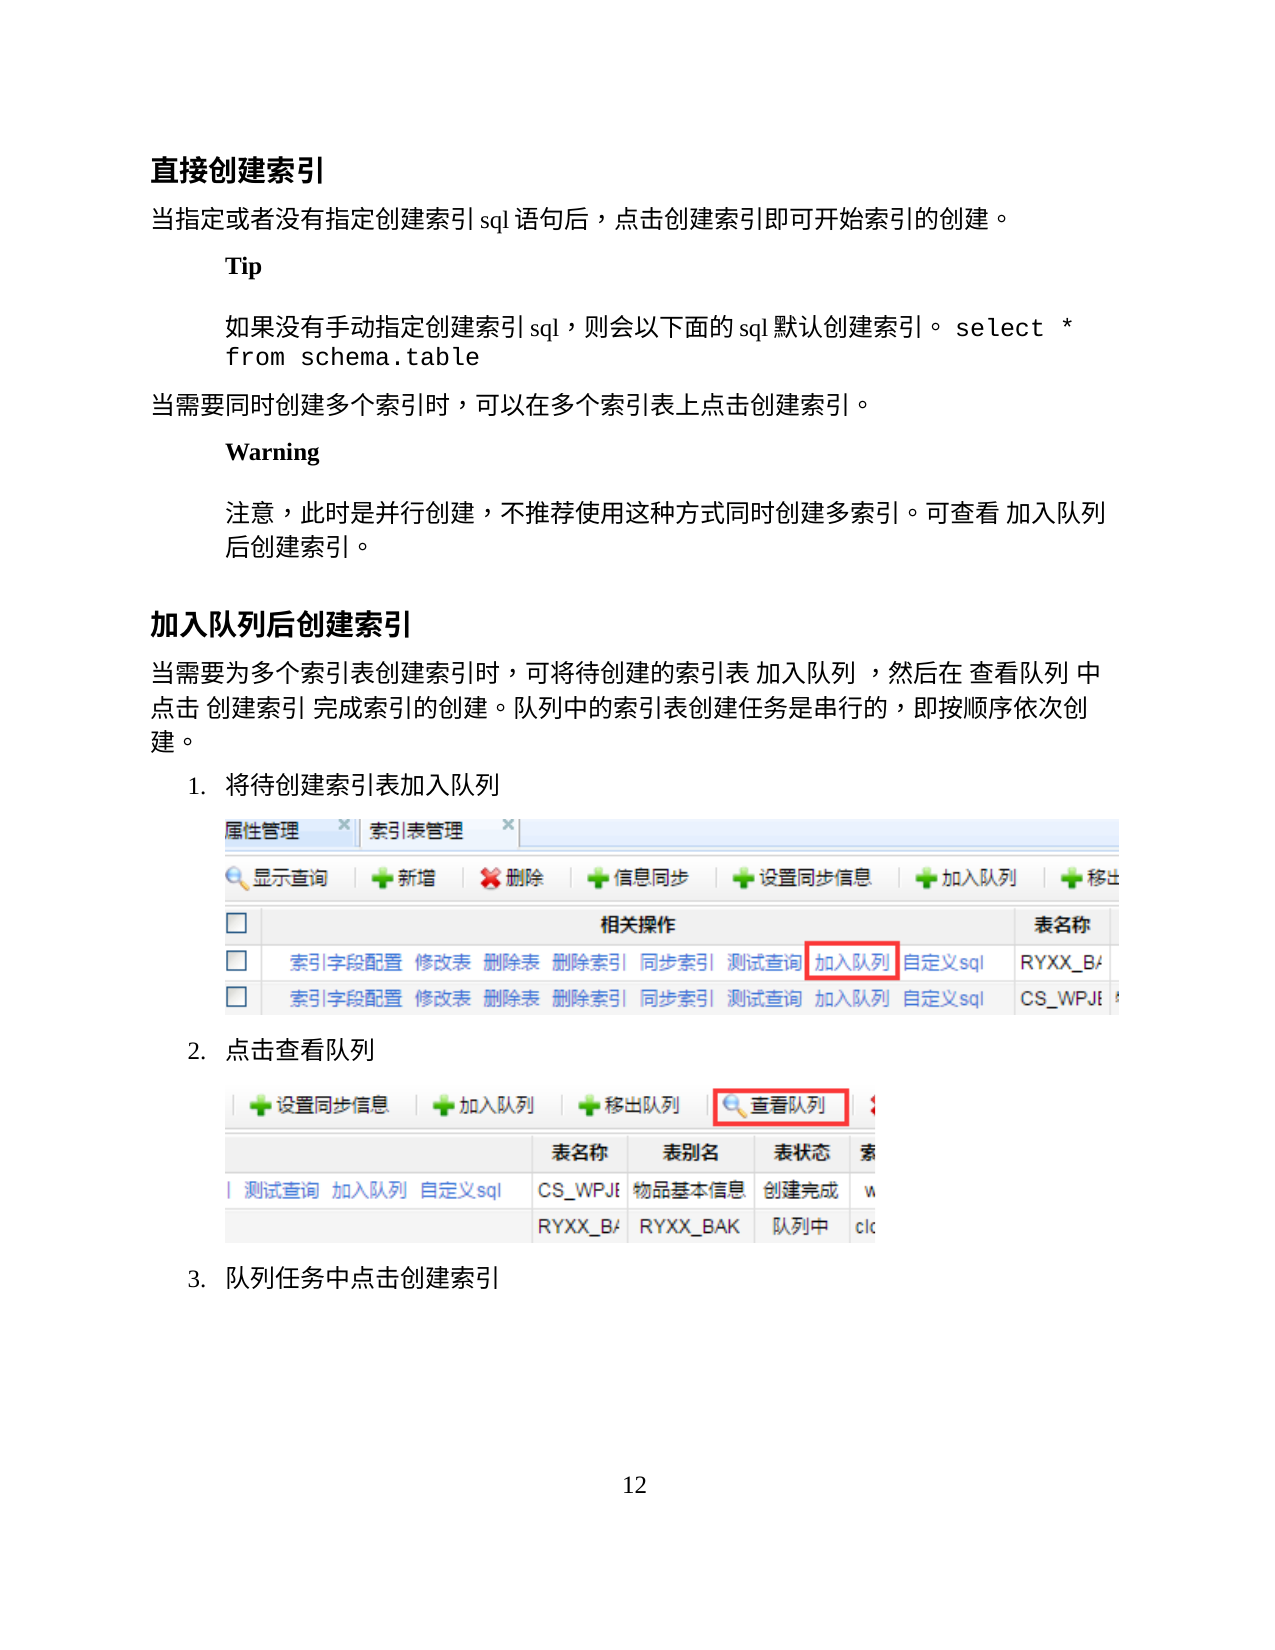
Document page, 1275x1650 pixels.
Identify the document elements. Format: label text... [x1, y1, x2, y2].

text 注意，此时是并行创建，不推荐使用这种方式同时创建多索引。可查看 加入队列 后创建索引。 [225, 495, 1125, 564]
picture [225, 819, 1119, 1015]
list 队列任务中点击创建索引 [187, 1260, 1125, 1294]
list 点击查看队列 [187, 1033, 1125, 1067]
text 当指定或者没有指定创建索引sql语句后，点击创建索引即可开始索引的创建。 [150, 202, 1125, 236]
text 当需要同时创建多个索引时，可以在多个索引表上点击创建索引。 [150, 388, 1125, 422]
text 当需要为多个索引表创建索引时，可将待创建的索引表 加入队列 ，然后在 查看队列 中点击 创建索引 完成索引的创建。队列中的索引表创建任务是串行的，即按顺序依次创建。 [150, 656, 1125, 758]
text Tip [225, 251, 1125, 280]
subtitle 直接创建索引 [150, 150, 1125, 190]
picture [225, 1084, 876, 1243]
list 将待创建索引表加入队列 [187, 767, 1125, 802]
text 如果没有手动指定创建索引sql，则会以下面的sql默认创建索引。 select * from schema.table [225, 310, 1125, 373]
subtitle 加入队列后创建索引 [150, 604, 1125, 643]
text Warning [225, 437, 1125, 465]
